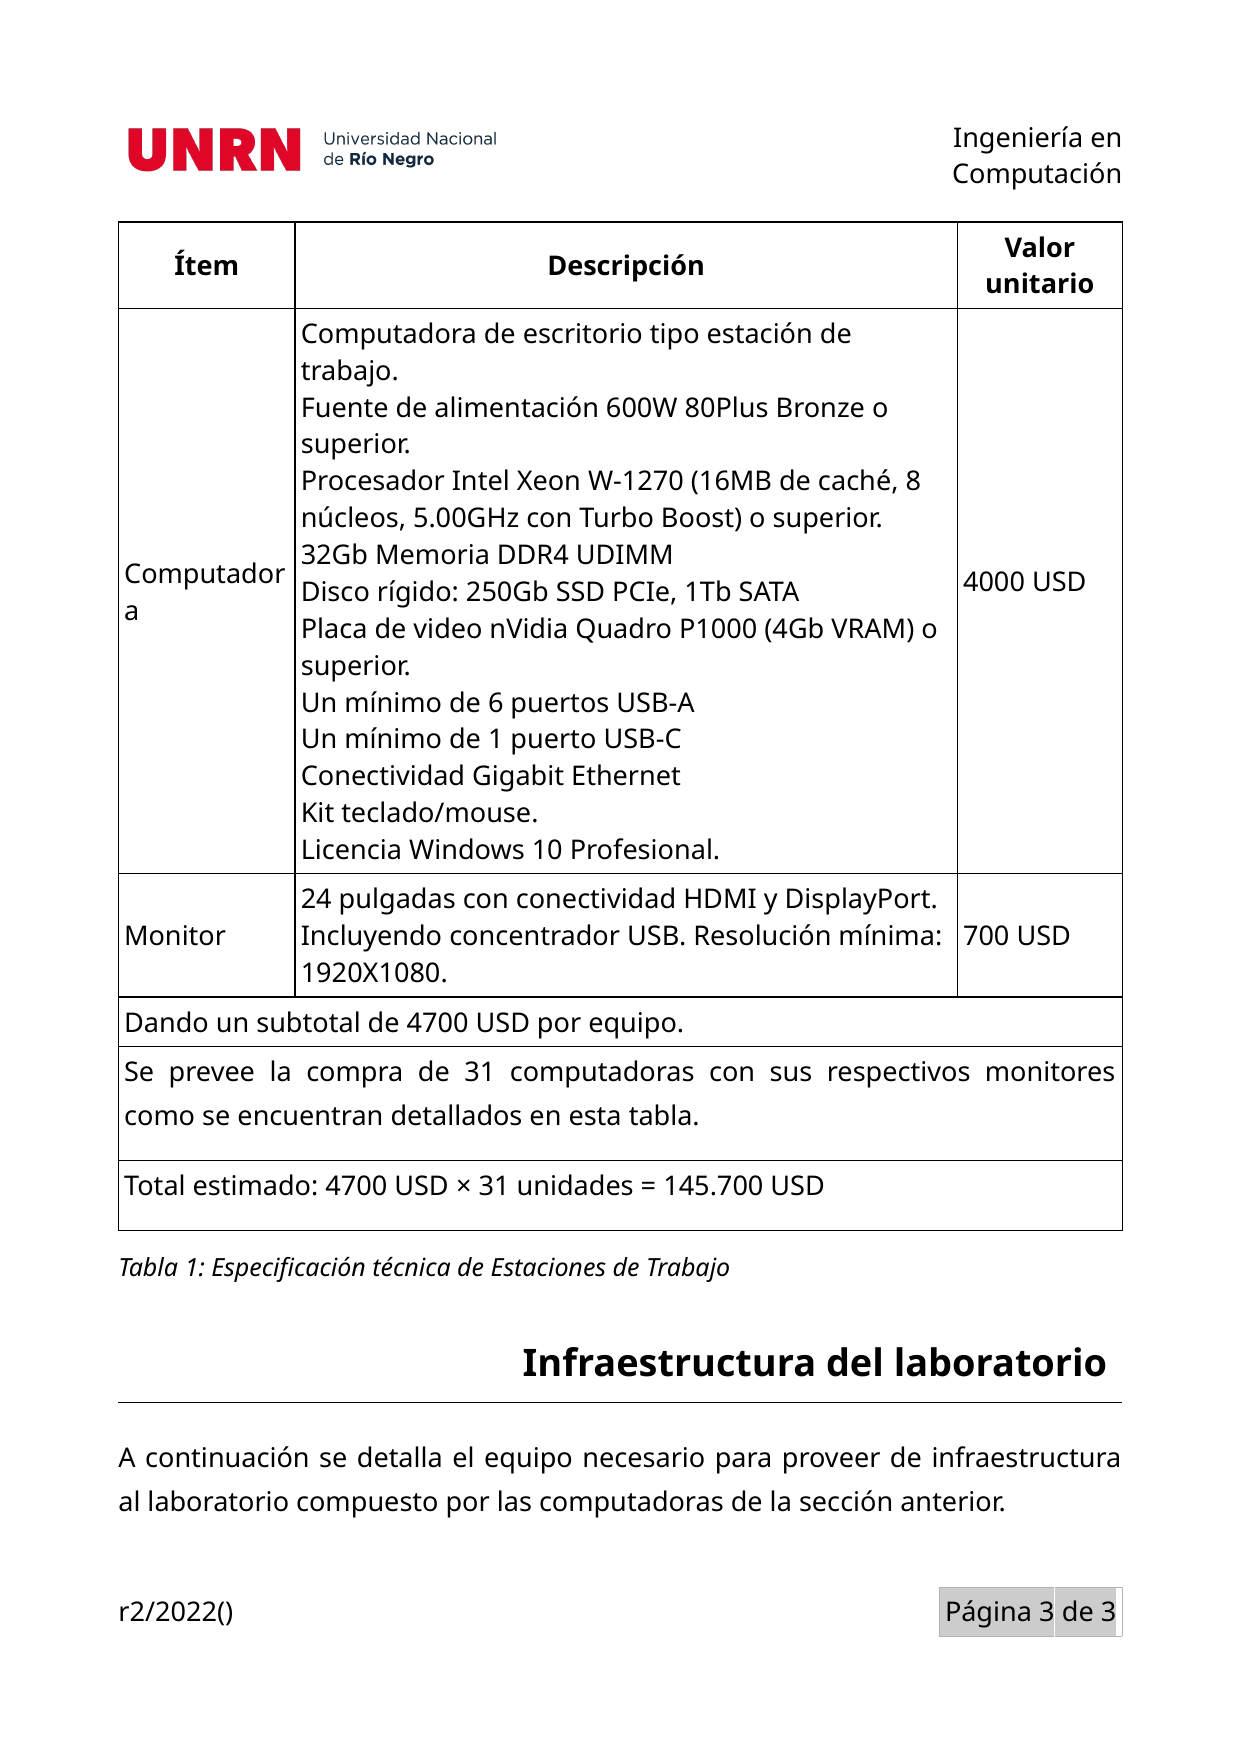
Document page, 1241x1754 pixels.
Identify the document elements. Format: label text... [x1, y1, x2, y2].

table_header Valor unitario [958, 223, 1122, 308]
table_cell Dando un subtotal de 4700 USD por equipo. [119, 998, 1122, 1046]
text A continuación se detalla el equipo necesario para proveer de infraestructura al laboratorio compuesto por las computadoras de la sección anterior. [118, 1438, 1122, 1519]
table_header Ítem [119, 223, 294, 308]
subtitle Infraestructura del laboratorio [118, 1321, 1122, 1402]
picture [118, 118, 505, 180]
table_cell Se prevee la compra de 31 computadoras con sus respectivos monitores como se encuentran detallados en esta tabla. [119, 1047, 1122, 1160]
table_cell 24 pulgadas con conectividad HDMI y DisplayPort. Incluyendo concentrador USB. Resolución mínima: 1920X1080. [296, 874, 957, 996]
table_cell 700 USD [958, 874, 1122, 996]
table_cell Total estimado: 4700 USD × 31 unidades = 145.700 USD [119, 1161, 1122, 1230]
table_cell Monitor [119, 874, 294, 996]
table_cell 4000 USD [958, 309, 1122, 873]
table_cell Computadora [119, 309, 294, 873]
text Tabla 1: Especificación técnica de Estaciones de Trabajo [118, 1249, 1122, 1284]
table_cell Computadora de escritorio tipo estación de trabajo. Fuente de alimentación 600W 80Plus Bronze o superior. Procesador Intel Xeon W-1270 (16MB de caché, 8 núcleos, 5.00GHz con Turbo Boost) o superior. 32Gb Memoria DDR4 UDIMM Disco rígido: 250Gb SSD PCIe, 1Tb SATA Placa de video nVidia Quadro P1000 (4Gb VRAM) o superior. Un mínimo de 6 puertos USB-A Un mínimo de 1 puerto USB-C Conectividad Gigabit Ethernet Kit teclado/mouse. Licencia Windows 10 Profesional. [296, 309, 957, 873]
table_header Descripción [296, 223, 957, 308]
